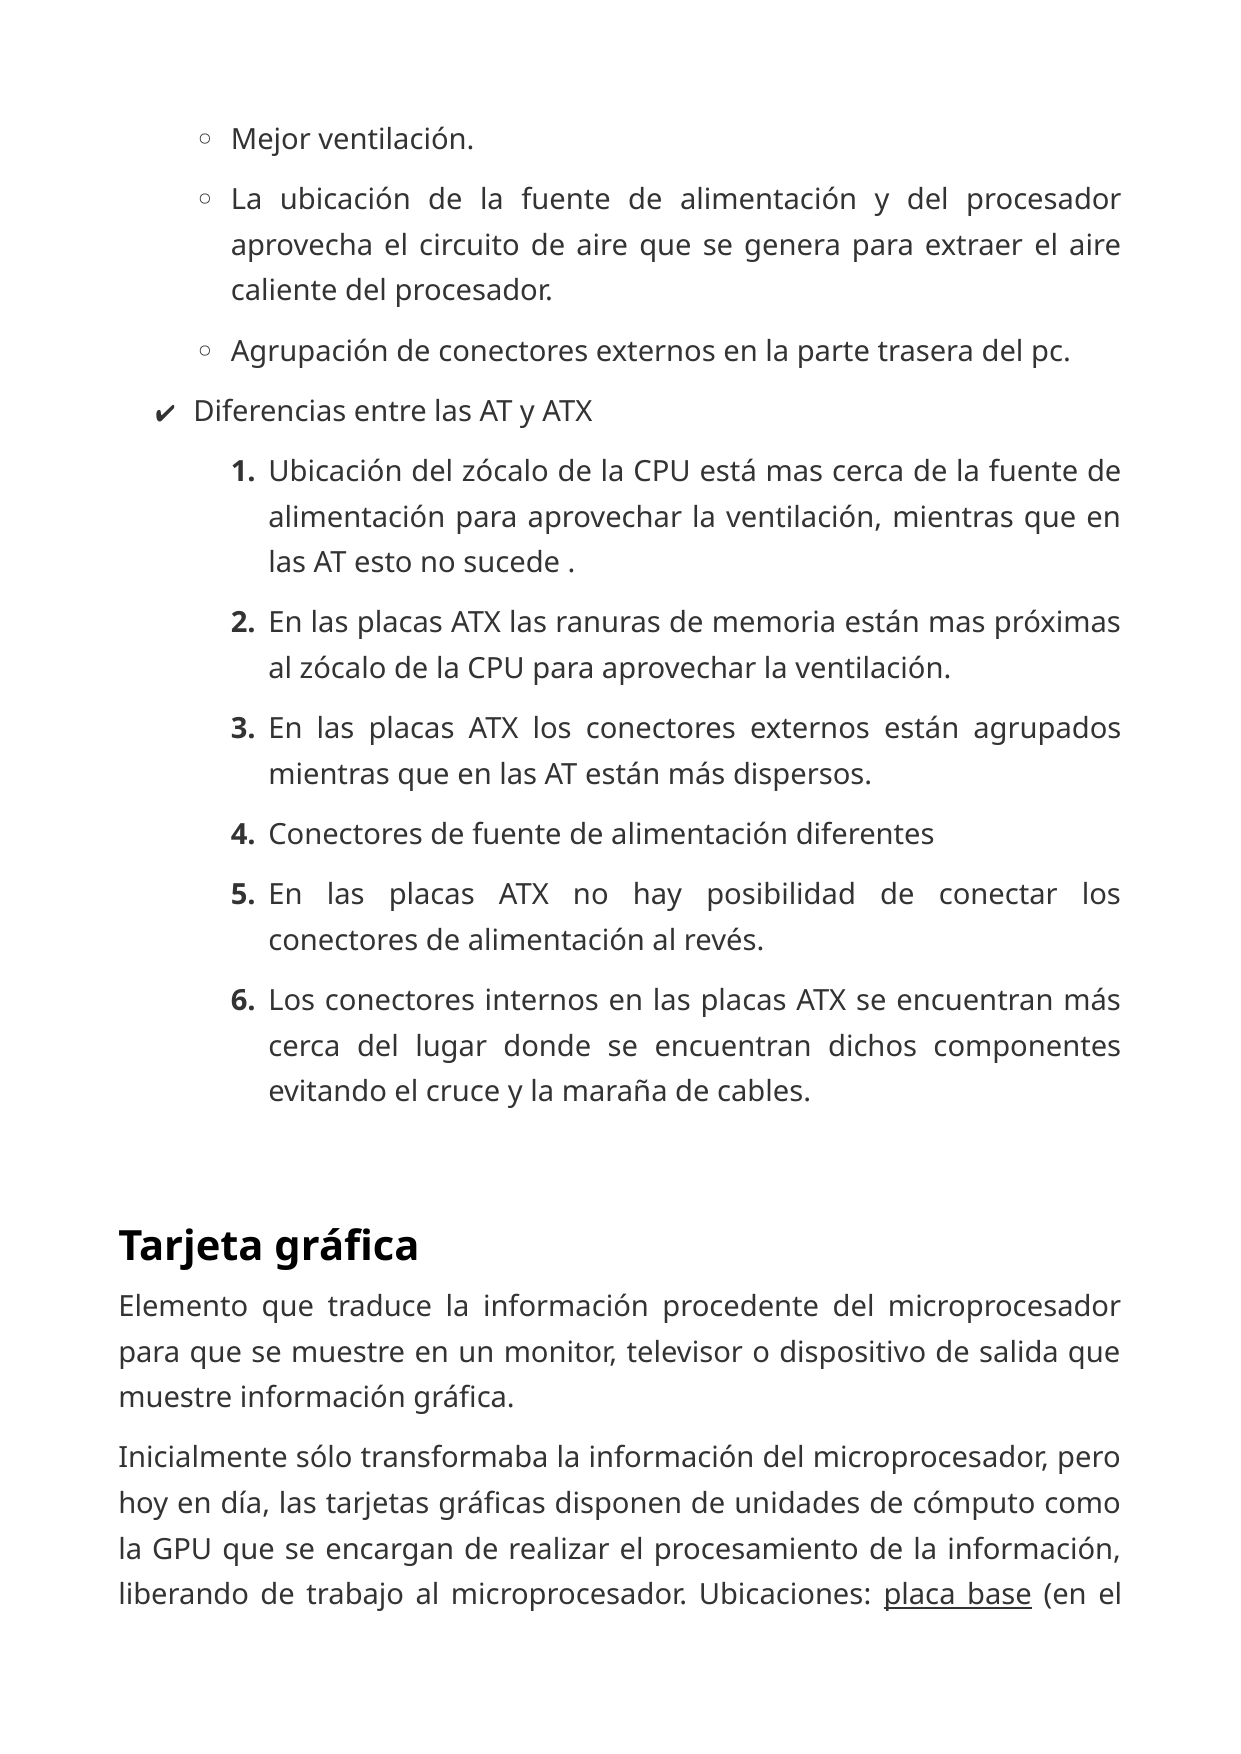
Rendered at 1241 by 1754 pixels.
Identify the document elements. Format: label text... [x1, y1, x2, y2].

list En las placas ATX no hay posibilidad de conectar los conectores de alimentación al revés. [231, 873, 1122, 959]
list Ubicación del zócalo de la CPU está mas cerca de la fuente de alimentación para aprovechar la ventilación, mientras que en las AT esto no sucede . [231, 450, 1122, 581]
text Inicialmente sólo transformaba la información del microprocesador, pero hoy en día, las tarjetas gráficas disponen de unidades de cómputo como la GPU que se encargan de realizar el procesamiento de la información, liberando de trabajo al microprocesador. Ubicaciones: placa base (en el [118, 1437, 1122, 1613]
list En las placas ATX las ranuras de memoria están mas próximas al zócalo de la CPU para aprovechar la ventilación. [231, 602, 1122, 687]
text Elemento que traduce la información procedente del microprocesador para que se muestre en un monitor, televisor o dispositivo de salida que muestre información gráfica. [118, 1285, 1122, 1416]
list La ubicación de la fuente de alimentación y del procesador aprovecha el circuito de aire que se genera para extraer el aire caliente del procesador. [193, 178, 1122, 309]
subtitle Tarjeta gráfica [118, 1216, 1122, 1273]
list Mejor ventilación. [193, 118, 1122, 158]
list Los conectores internos en las placas ATX se encuentran más cerca del lugar donde se encuentran dichos componentes evitando el cruce y la maraña de cables. [231, 979, 1122, 1110]
list Conectores de fuente de alimentación diferentes [231, 813, 1122, 853]
list En las placas ATX los conectores externos están agrupados mientras que en las AT están más dispersos. [231, 707, 1122, 793]
list Agrupación de conectores externos en la parte trasera del pc. [193, 330, 1122, 369]
list Diferencias entre las AT y ATX [156, 390, 1122, 430]
